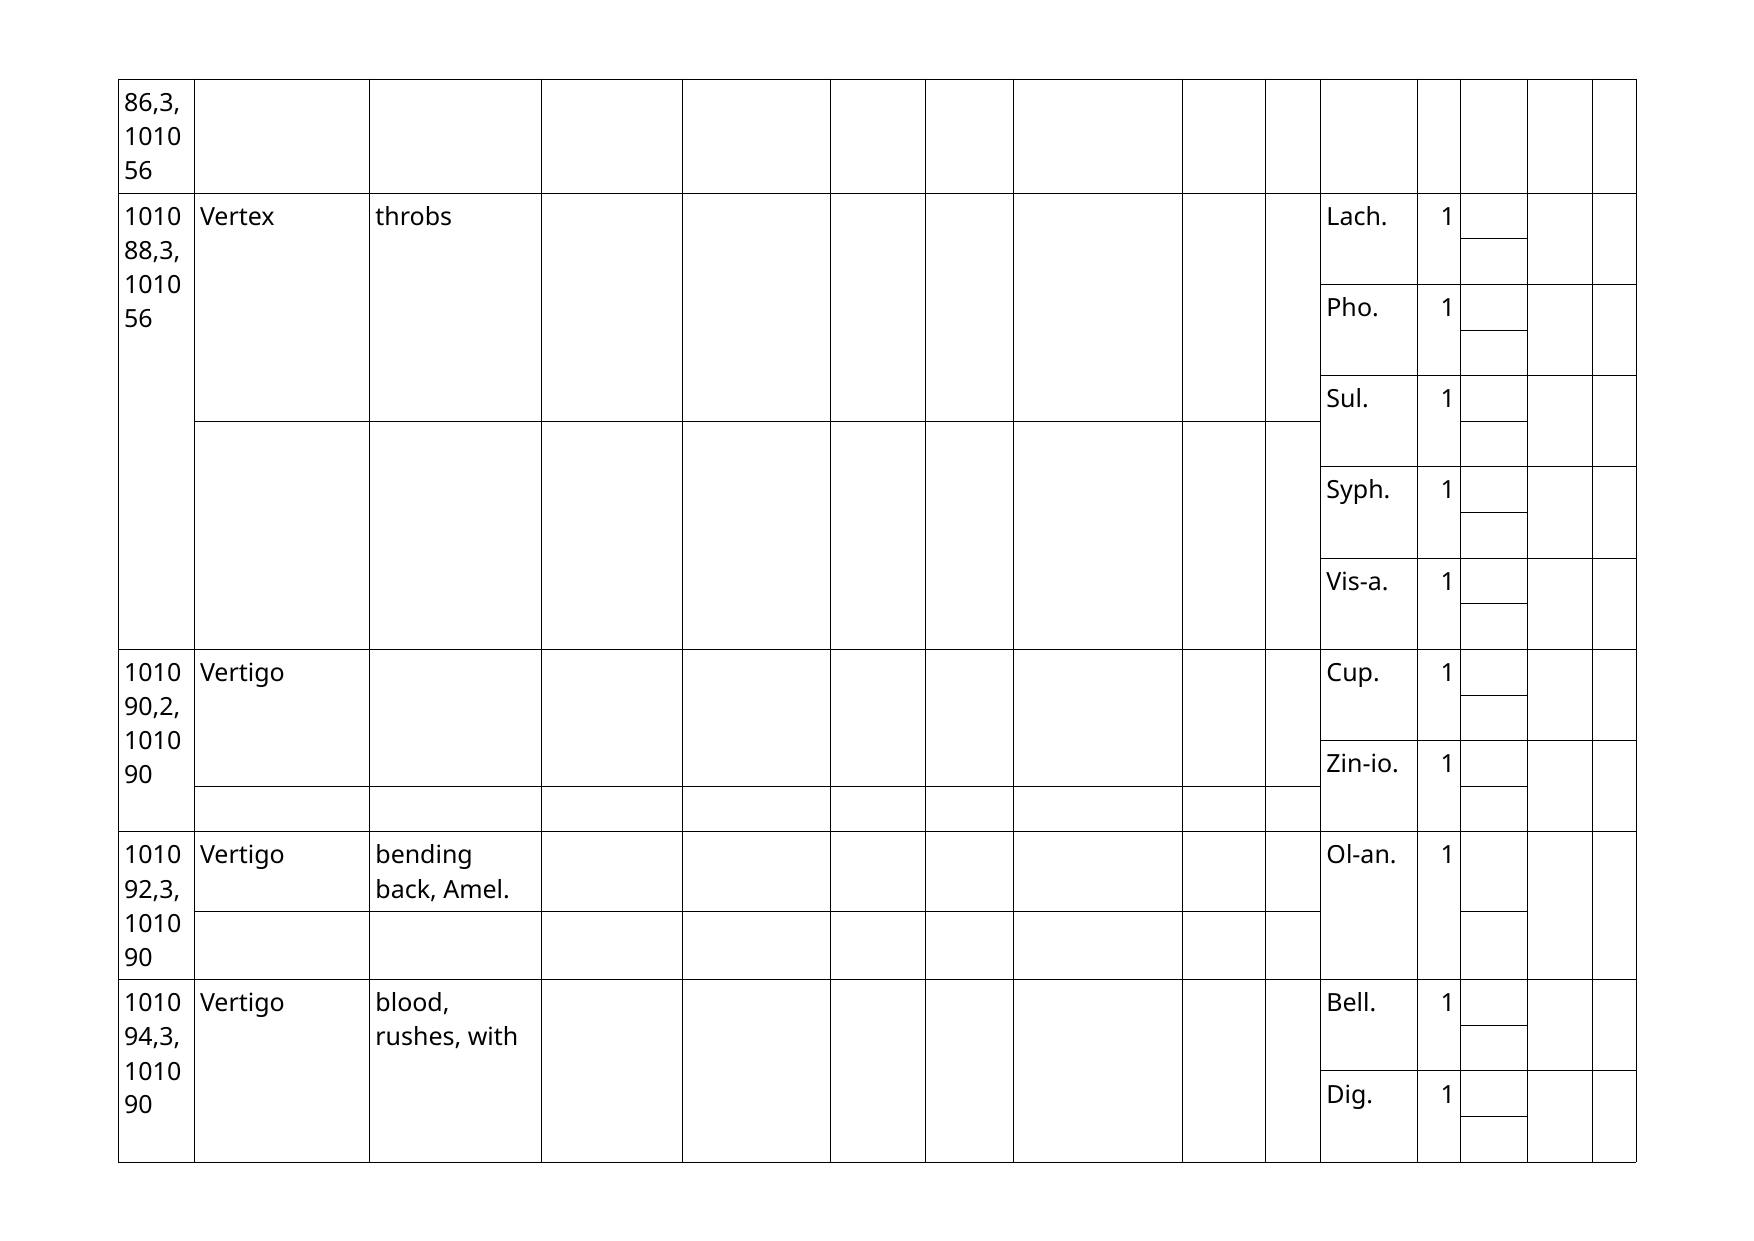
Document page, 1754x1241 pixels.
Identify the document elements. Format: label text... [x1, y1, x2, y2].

table_cell [926, 422, 1013, 649]
table_cell [1461, 559, 1527, 603]
table_cell [926, 912, 1013, 979]
table_cell 1 [1418, 650, 1460, 740]
table_cell Vertigo [195, 980, 369, 1162]
table_cell [1014, 80, 1182, 193]
table_cell [683, 422, 830, 649]
table_cell [831, 80, 925, 193]
table_cell [1461, 604, 1527, 649]
table_cell Vis-a. [1321, 559, 1417, 649]
table_cell [831, 832, 925, 911]
table_cell [1528, 980, 1592, 1070]
table_cell 1 [1418, 559, 1460, 649]
table_cell [1183, 194, 1265, 421]
table_cell [1266, 194, 1320, 421]
table_cell 1 [1418, 1071, 1460, 1162]
table_cell [370, 912, 541, 979]
table_cell Bell. [1321, 980, 1417, 1070]
table_cell [1593, 559, 1636, 649]
table_cell [1014, 194, 1182, 421]
table_cell 1 [1418, 194, 1460, 284]
table_cell 101090,2,101090 [119, 650, 194, 831]
table_cell [831, 912, 925, 979]
table_cell [1593, 741, 1636, 831]
table_cell [831, 787, 925, 831]
table_cell [926, 832, 1013, 911]
table_cell Dig. [1321, 1071, 1417, 1162]
table_cell [1266, 832, 1320, 911]
table_cell [1461, 467, 1527, 512]
table_cell [926, 194, 1013, 421]
table_cell [831, 650, 925, 786]
table_cell [370, 650, 541, 786]
table_cell [1461, 1071, 1527, 1116]
table_cell [1266, 787, 1320, 831]
table_cell [542, 422, 682, 649]
table_cell [1183, 80, 1265, 193]
table_cell [1593, 376, 1636, 466]
table_cell [542, 980, 682, 1162]
table_cell [1461, 787, 1527, 831]
table_cell [1321, 80, 1417, 193]
table_cell 101094,3,101090 [119, 980, 194, 1162]
table_cell [1461, 1026, 1527, 1070]
table_cell Ol-an. [1321, 832, 1417, 979]
table_cell [542, 80, 682, 193]
table_cell 101092,3,101090 [119, 832, 194, 979]
table_cell [1266, 912, 1320, 979]
table_cell [1528, 80, 1592, 193]
table_cell [1266, 80, 1320, 193]
table_cell 1 [1418, 285, 1460, 375]
table_cell [1528, 376, 1592, 466]
table_cell 86,3,101056 [119, 80, 194, 193]
table_cell [1183, 650, 1265, 786]
table_cell Syph. [1321, 467, 1417, 558]
table_cell [195, 80, 369, 193]
table_cell [1461, 832, 1527, 911]
table_cell Vertigo [195, 650, 369, 786]
table_cell [1528, 741, 1592, 831]
table_cell [926, 650, 1013, 786]
table_cell [1528, 194, 1592, 284]
table_cell [1461, 285, 1527, 329]
table_cell [1183, 980, 1265, 1162]
table_cell [370, 422, 541, 649]
table_cell [1014, 787, 1182, 831]
table_cell Pho. [1321, 285, 1417, 375]
table_cell [1593, 980, 1636, 1070]
table_cell [1461, 980, 1527, 1025]
table_cell [370, 80, 541, 193]
table_cell [1528, 285, 1592, 375]
table_cell [542, 650, 682, 786]
table_cell bending back, Amel. [370, 832, 541, 911]
table_cell [1461, 80, 1527, 193]
table_cell [1461, 696, 1527, 740]
table_cell 1 [1418, 980, 1460, 1070]
table_cell [1593, 1071, 1636, 1162]
table_cell blood, rushes, with [370, 980, 541, 1162]
table_cell Vertigo [195, 832, 369, 911]
table_cell [1593, 285, 1636, 375]
table_cell [683, 832, 830, 911]
table_cell [195, 787, 369, 831]
table_cell [683, 787, 830, 831]
table_cell [1183, 912, 1265, 979]
table_cell [683, 80, 830, 193]
table_cell [1014, 422, 1182, 649]
table_cell [1593, 650, 1636, 740]
table_cell [1266, 980, 1320, 1162]
table_cell [1183, 422, 1265, 649]
table_cell [1461, 513, 1527, 558]
table_cell [1183, 787, 1265, 831]
table_cell [1461, 1117, 1527, 1162]
table_cell [370, 787, 541, 831]
table_cell throbs [370, 194, 541, 421]
table_cell [1593, 80, 1636, 193]
table_cell [542, 832, 682, 911]
table_cell [926, 80, 1013, 193]
table_cell [1593, 467, 1636, 558]
table_cell [1528, 559, 1592, 649]
table_cell [1014, 650, 1182, 786]
table_cell Sul. [1321, 376, 1417, 466]
table_cell Vertex [195, 194, 369, 421]
table_cell [1418, 80, 1460, 193]
table_cell [542, 787, 682, 831]
table_cell [1528, 832, 1592, 979]
table_cell Zin-io. [1321, 741, 1417, 831]
table_cell 1 [1418, 376, 1460, 466]
table_cell [1593, 832, 1636, 979]
table_cell [1461, 422, 1527, 466]
table_cell [831, 194, 925, 421]
table_cell [1461, 239, 1527, 284]
table_cell [1528, 1071, 1592, 1162]
table_cell [683, 912, 830, 979]
table_cell [1183, 832, 1265, 911]
table_cell Cup. [1321, 650, 1417, 740]
table_cell [1461, 912, 1527, 979]
table_cell [683, 194, 830, 421]
table_cell [195, 912, 369, 979]
table_cell Lach. [1321, 194, 1417, 284]
table_cell [683, 650, 830, 786]
table_cell [1461, 376, 1527, 421]
table_cell 1 [1418, 832, 1460, 979]
table_cell [1461, 194, 1527, 238]
table_cell [1593, 194, 1636, 284]
table_cell [542, 194, 682, 421]
table_cell 101088,3,101056 [119, 194, 194, 649]
table_cell 1 [1418, 741, 1460, 831]
table_cell [195, 422, 369, 649]
table_cell [1014, 980, 1182, 1162]
table_cell [1266, 422, 1320, 649]
table_cell [1266, 650, 1320, 786]
table_cell [926, 980, 1013, 1162]
table_cell 1 [1418, 467, 1460, 558]
table_cell [1461, 331, 1527, 375]
table_cell [1461, 741, 1527, 786]
table_cell [1014, 832, 1182, 911]
table_cell [683, 980, 830, 1162]
table_cell [542, 912, 682, 979]
table_cell [1528, 650, 1592, 740]
table_cell [1461, 650, 1527, 694]
table_cell [1528, 467, 1592, 558]
table_cell [831, 980, 925, 1162]
table_cell [831, 422, 925, 649]
table_cell [1014, 912, 1182, 979]
table_cell [926, 787, 1013, 831]
